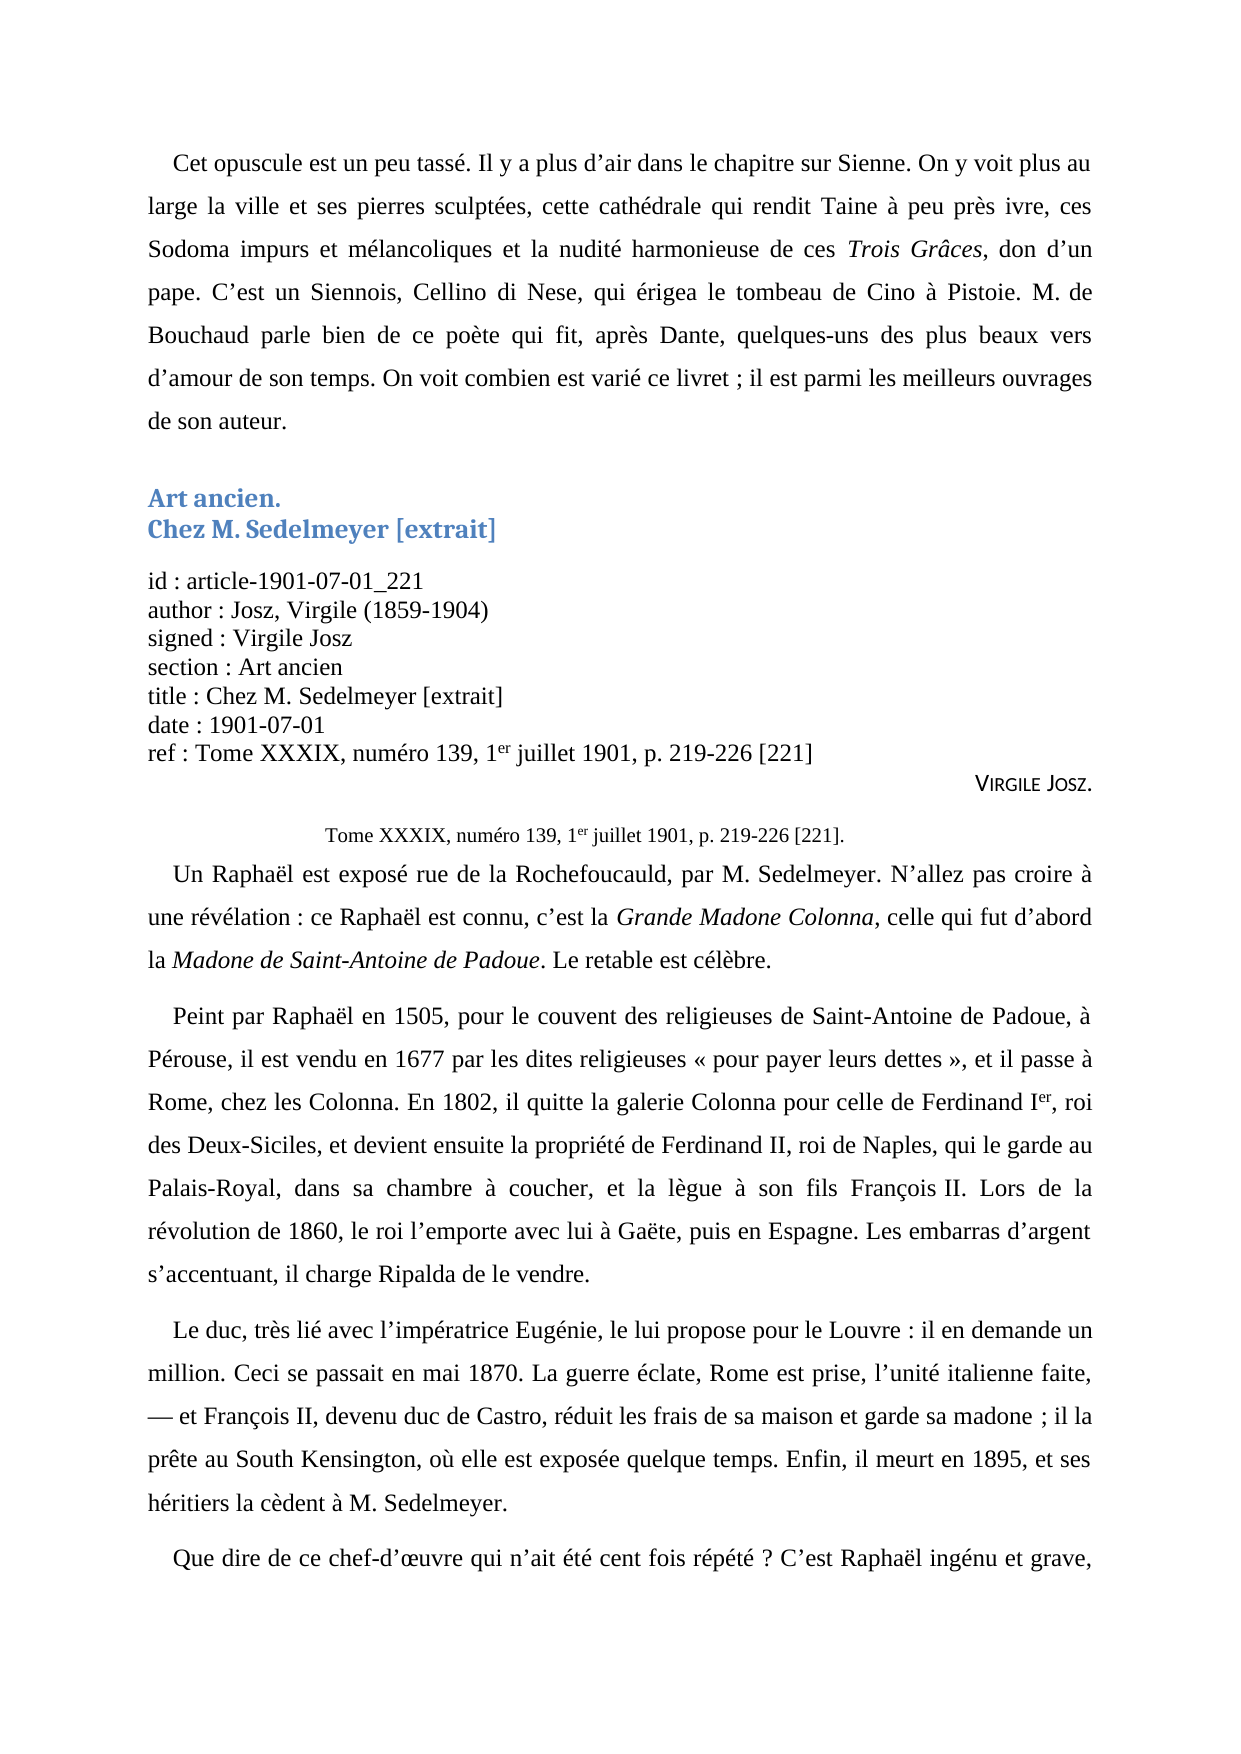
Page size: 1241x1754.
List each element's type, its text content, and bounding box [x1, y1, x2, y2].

text date : 1901-07-01 [148, 710, 1093, 738]
text Cet opuscule est un peu tassé. Il y a plus d’air dans le chapitre sur Sienne. On y voit plus au large la ville et ses pierres sculptées, cette cathédrale qui rendit Taine à peu près ivre, ces Sodoma impurs et mélancoliques et la nudité harmonieuse de ces Trois Grâces, don d’un pape. C’est un Siennois, Cellino di Nese, qui érigea le tombeau de Cino à Pistoie. M. de Bouchaud parle bien de ce poète qui fit, après Dante, quelques-uns des plus beaux vers d’amour de son temps. On voit combien est varié ce livret ; il est parmi les meilleurs ouvrages de son auteur. [148, 148, 1093, 435]
subtitle Art ancien. Chez M. Sedelmeyer [extrait] [148, 483, 1093, 545]
text section : Art ancien [148, 652, 1093, 681]
text id : article-1901-07-01_221 [148, 566, 1093, 595]
text author : Josz, Virgile (1859-1904) [148, 595, 1093, 623]
text Virgile Josz. [148, 767, 1093, 798]
text signed : Virgile Josz [148, 623, 1093, 652]
text ref : Tome XXXIX, numéro 139, 1er juillet 1901, p. 219-226 [221] [148, 738, 1093, 767]
text Que dire de ce chef-d’œuvre qui n’ait été cent fois répété ? C’est Raphaël ingénu et grave, [148, 1543, 1093, 1572]
text Le duc, très lié avec l’impératrice Eugénie, le lui propose pour le Louvre : il en demande un million. Ceci se passait en mai 1870. La guerre éclate, Rome est prise, l’unité italienne faite, — et François II, devenu duc de Castro, réduit les frais de sa maison et garde sa madone ; il la prête au South Kensington, où elle est exposée quelque temps. Enfin, il meurt en 1895, et ses héritiers la cèdent à M. Sedelmeyer. [148, 1315, 1093, 1516]
text title : Chez M. Sedelmeyer [extrait] [148, 681, 1093, 710]
text Peint par Raphaël en 1505, pour le couvent des religieuses de Saint-Antoine de Padoue, à Pérouse, il est vendu en 1677 par les dites religieuses « pour payer leurs dettes », et il passe à Rome, chez les Colonna. En 1802, il quitte la galerie Colonna pour celle de Ferdinand Ier, roi des Deux-Siciles, et devient ensuite la propriété de Ferdinand II, roi de Naples, qui le garde au Palais-Royal, dans sa chambre à coucher, et la lègue à son fils François II. Lors de la révolution de 1860, le roi l’emporte avec lui à Gaëte, puis en Espagne. Les embarras d’argent s’accentuant, il charge Ripalda de le vendre. [148, 1001, 1093, 1288]
text Tome XXXIX, numéro 139, 1er juillet 1901, p. 219-226 [221]. [325, 823, 1093, 847]
text Un Raphaël est exposé rue de la Rochefoucauld, par M. Sedelmeyer. N’allez pas croire à une révélation : ce Raphaël est connu, c’est la Grande Madone Colonna, celle qui fut d’abord la Madone de Saint-Antoine de Padoue. Le retable est célèbre. [148, 859, 1093, 974]
